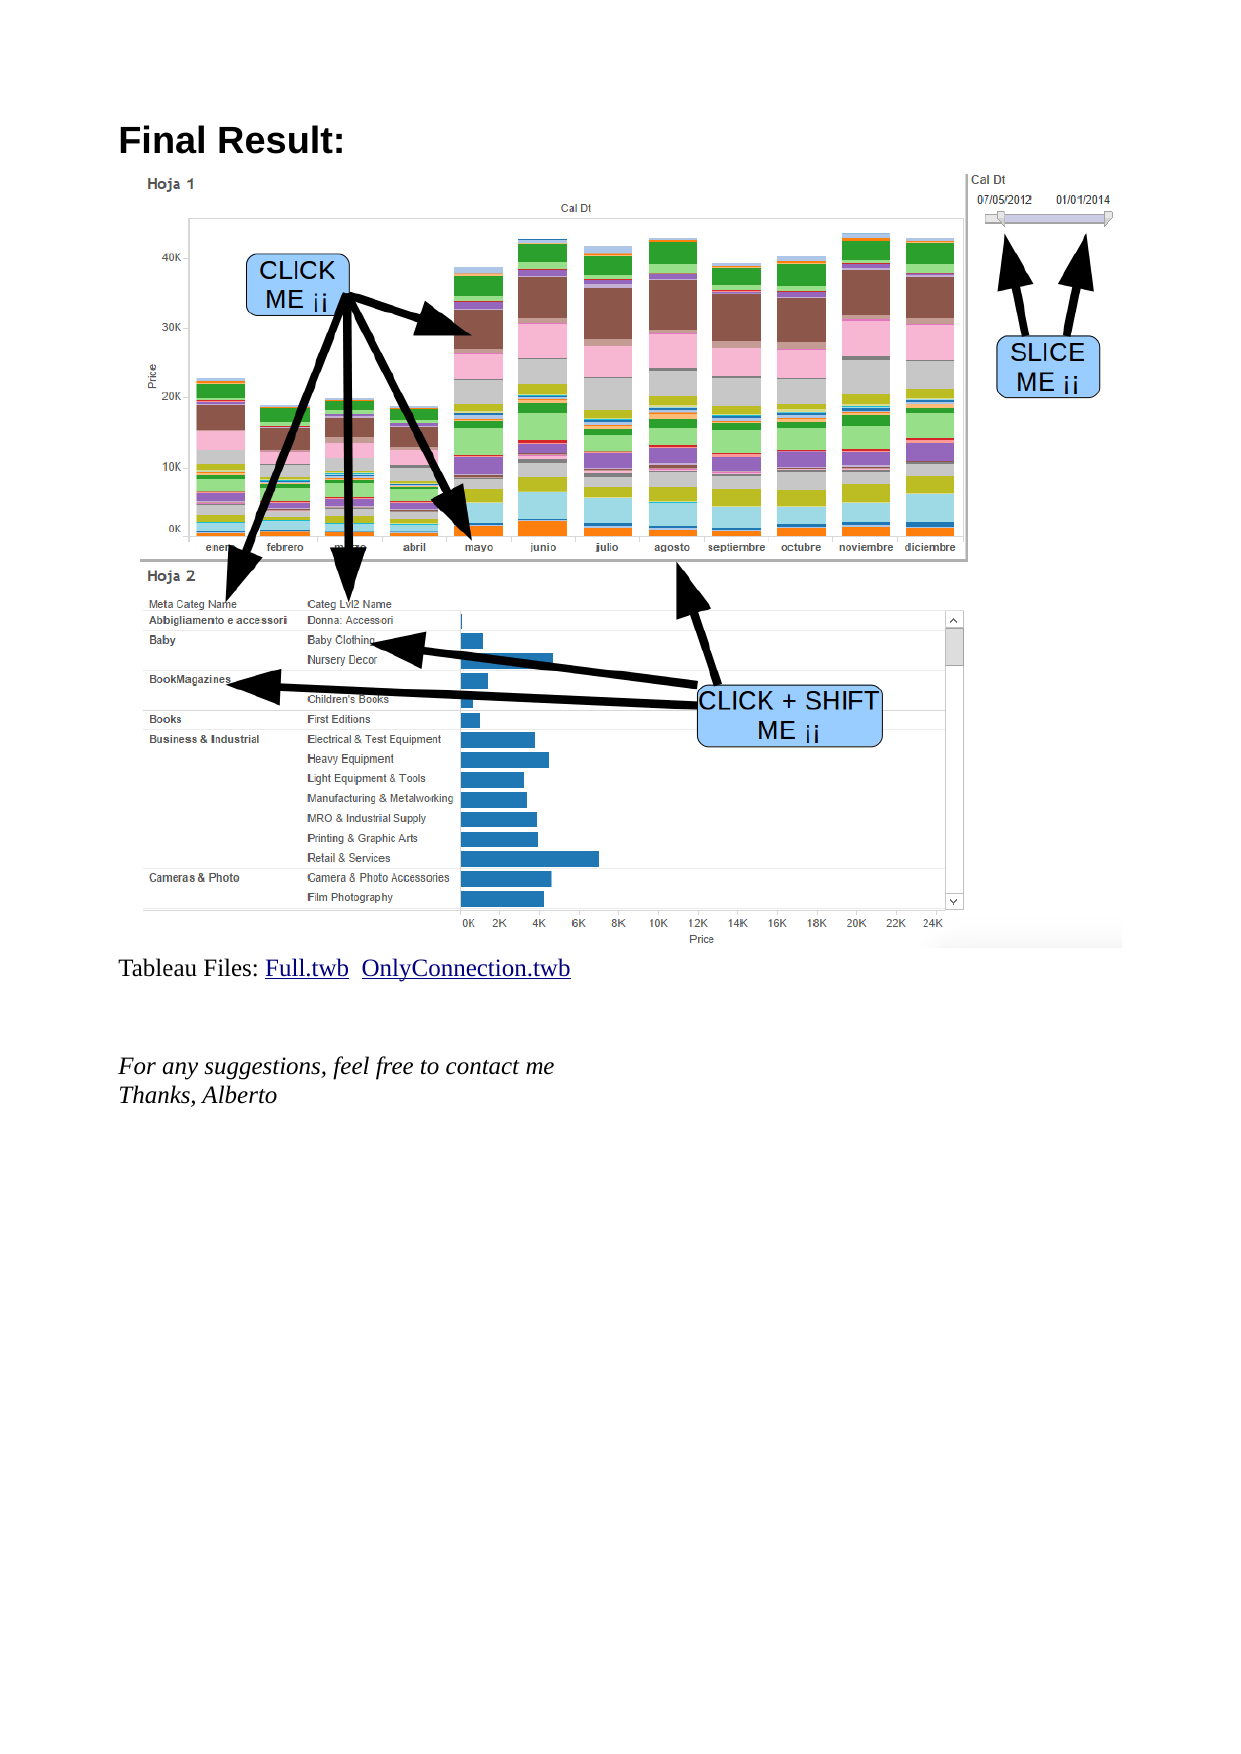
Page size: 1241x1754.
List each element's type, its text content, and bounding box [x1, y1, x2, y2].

subtitle Final Result: [118, 118, 1122, 162]
text For any suggestions, feel free to contact me Thanks, Alberto [118, 1051, 1122, 1108]
text Tableau Files: Full.twb OnlyConnection.twb [118, 948, 1122, 982]
picture [118, 174, 1123, 948]
